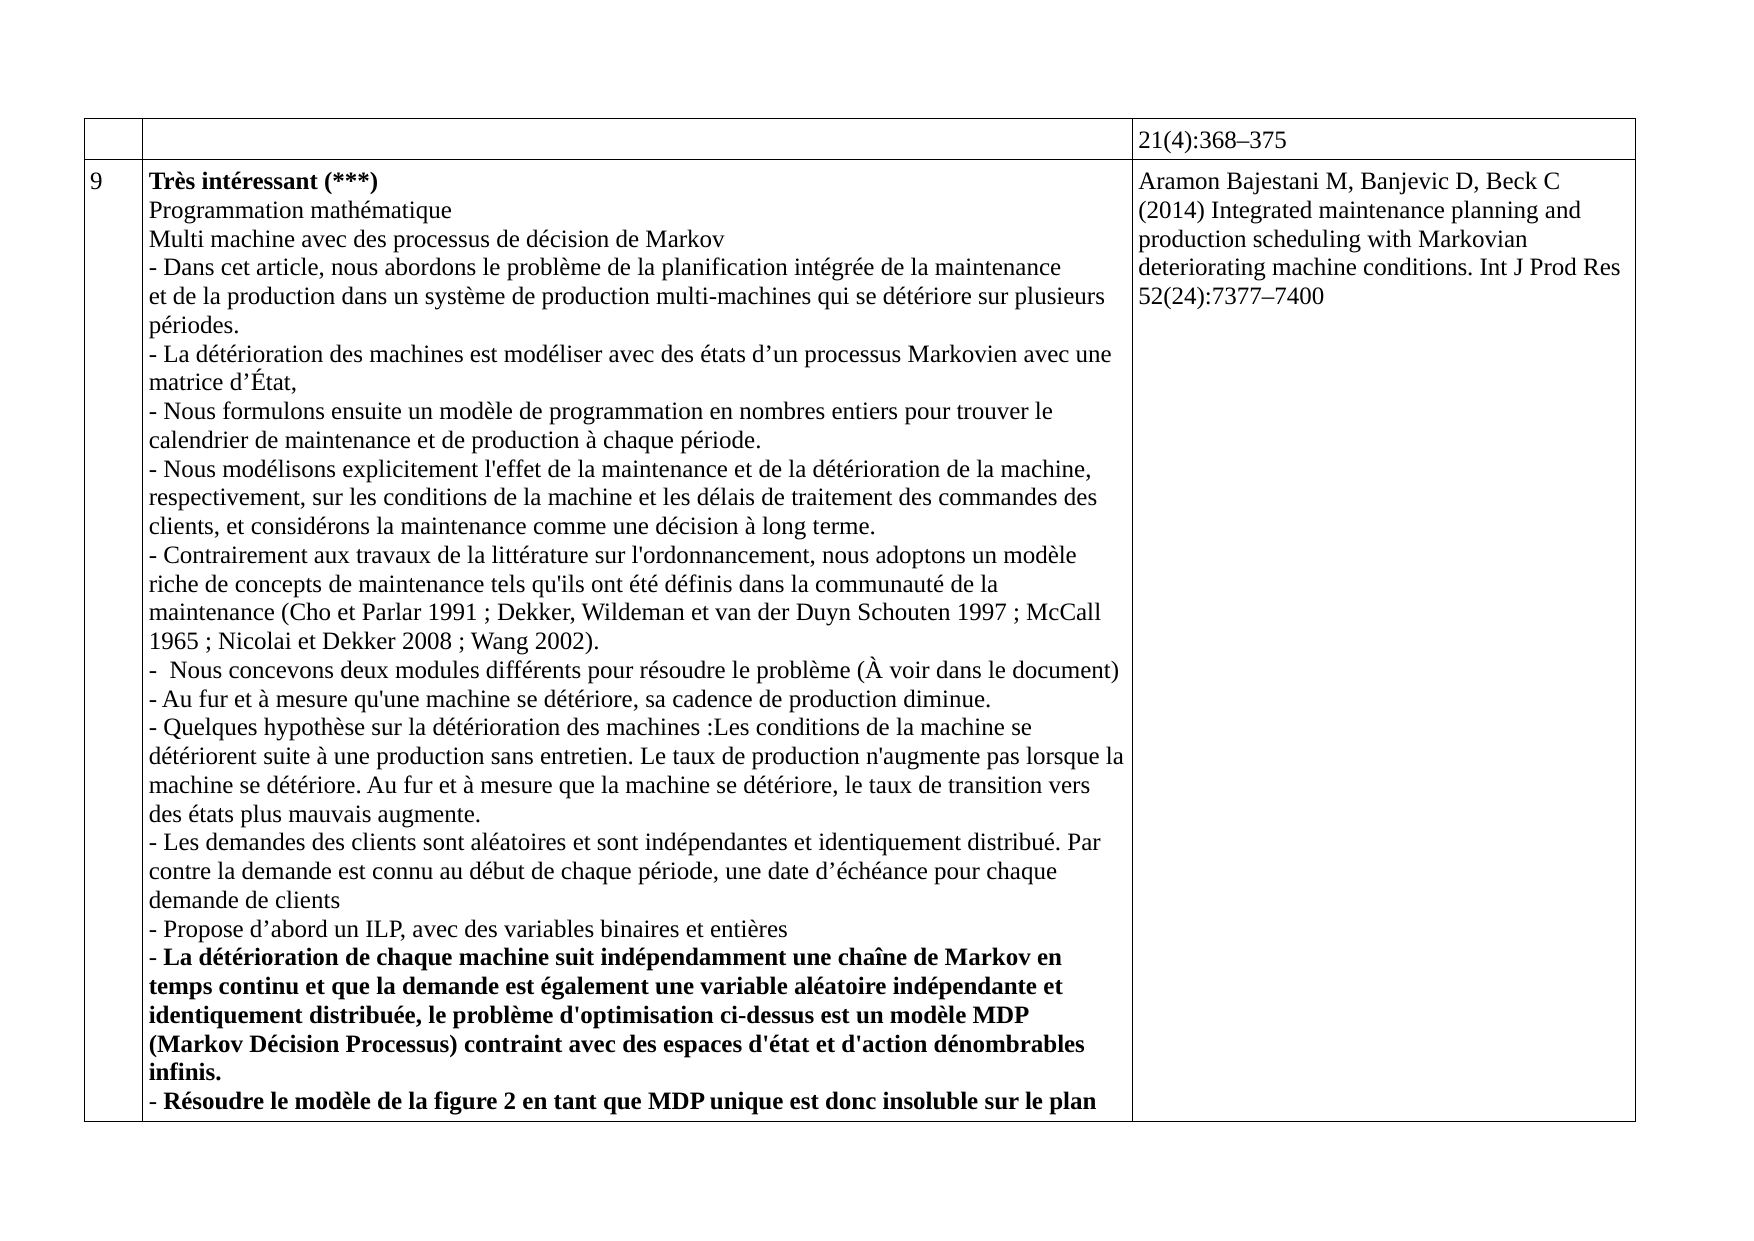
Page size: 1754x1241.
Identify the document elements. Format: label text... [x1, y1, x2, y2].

table_cell [143, 119, 1132, 159]
table_cell [85, 119, 142, 159]
table_cell 9 [85, 160, 142, 1121]
table_cell Très intéressant (***) Programmation mathématique Multi machine avec des processus de décision de Markov - Dans cet article, nous abordons le problème de la planification intégrée de la maintenance et de la production dans un système de production multi-machines qui se détériore sur plusieurs périodes. - La détérioration des machines est modéliser avec des états d’un processus Markovien avec une matrice d’État, - Nous formulons ensuite un modèle de programmation en nombres entiers pour trouver le calendrier de maintenance et de production à chaque période. - Nous modélisons explicitement l'effet de la maintenance et de la détérioration de la machine, respectivement, sur les conditions de la machine et les délais de traitement des commandes des clients, et considérons la maintenance comme une décision à long terme. - Contrairement aux travaux de la littérature sur l'ordonnancement, nous adoptons un modèle riche de concepts de maintenance tels qu'ils ont été définis dans la communauté de la maintenance (Cho et Parlar 1991 ; Dekker, Wildeman et van der Duyn Schouten 1997 ; McCall 1965 ; Nicolai et Dekker 2008 ; Wang 2002). - Nous concevons deux modules différents pour résoudre le problème (À voir dans le document) - Au fur et à mesure qu'une machine se détériore, sa cadence de production diminue. - Quelques hypothèse sur la détérioration des machines :Les conditions de la machine se détériorent suite à une production sans entretien. Le taux de production n'augmente pas lorsque la machine se détériore. Au fur et à mesure que la machine se détériore, le taux de transition vers des états plus mauvais augmente. - Les demandes des clients sont aléatoires et sont indépendantes et identiquement distribué. Par contre la demande est connu au début de chaque période, une date d’échéance pour chaque demande de clients - Propose d’abord un ILP, avec des variables binaires et entières - La détérioration de chaque machine suit indépendamment une chaîne de Markov en temps continu et que la demande est également une variable aléatoire indépendante et identiquement distribuée, le problème d'optimisation ci-dessus est un modèle MDP (Markov Décision Processus) contraint avec des espaces d'état et d'action dénombrables infinis. - Résoudre le modèle de la figure 2 en tant que MDP unique est donc insoluble sur le plan [143, 160, 1132, 1121]
table_cell Aramon Bajestani M, Banjevic D, Beck C (2014) Integrated maintenance planning and production scheduling with Markovian deteriorating machine conditions. Int J Prod Res 52(24):7377–7400 [1133, 160, 1635, 1121]
table_cell 21(4):368–375 [1133, 119, 1635, 159]
